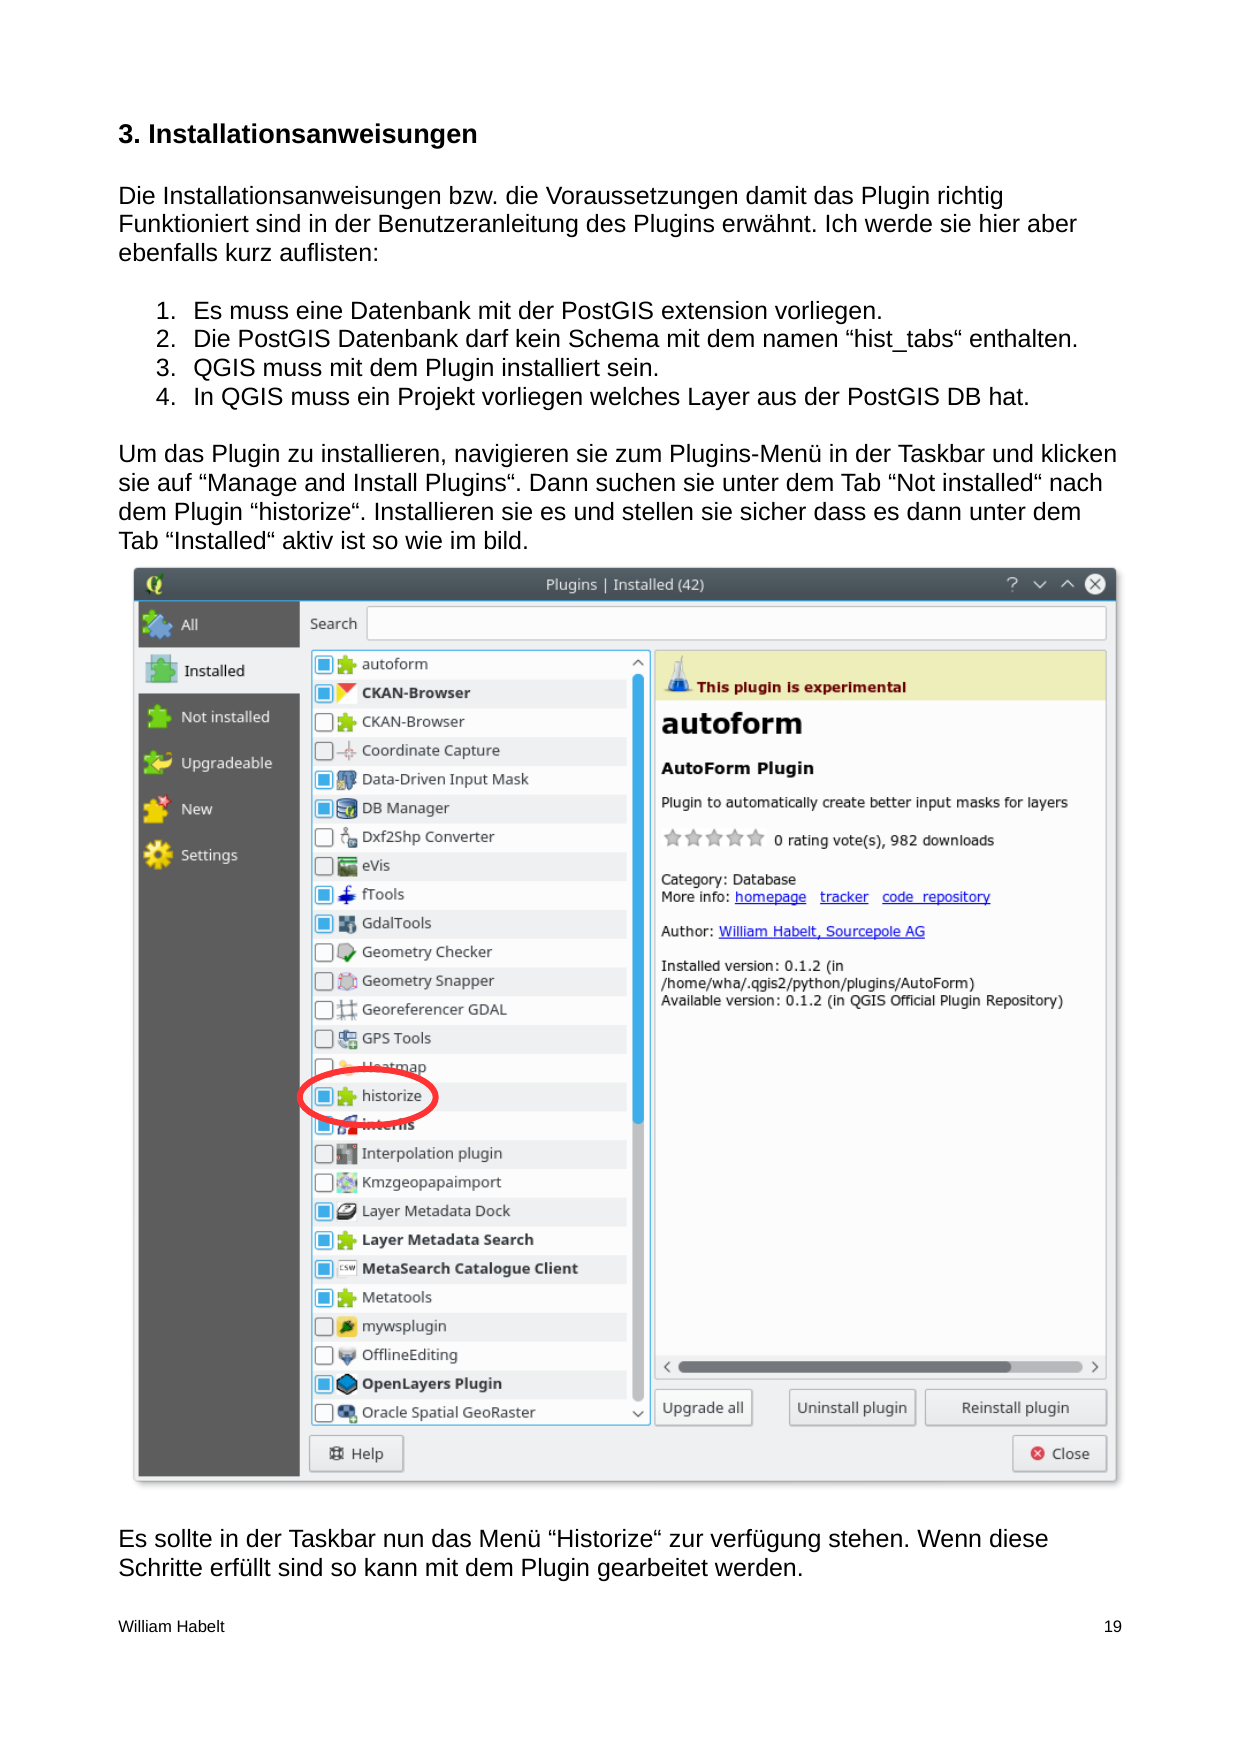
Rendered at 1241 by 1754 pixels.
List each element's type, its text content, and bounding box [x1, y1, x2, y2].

text Um das Plugin zu installieren, navigieren sie zum Plugins-Menü in der Taskbar und klicken sie auf “Manage and Install Plugins“. Dann suchen sie unter dem Tab “Not installed“ nach dem Plugin “historize“. Installieren sie es und stellen sie sicher dass es dann unter dem Tab “Installed“ aktiv ist so wie im bild. [118, 439, 1122, 554]
list Die PostGIS Datenbank darf kein Schema mit dem namen “hist_tabs“ enthalten. [156, 324, 1122, 353]
list QGIS muss mit dem Plugin installiert sein. [156, 353, 1122, 382]
picture [126, 560, 1131, 1496]
text Die Installationsanweisungen bzw. die Voraussetzungen damit das Plugin richtig Funktioniert sind in der Benutzeranleitung des Plugins erwähnt. Ich werde sie hier aber ebenfalls kurz auflisten: [118, 181, 1122, 267]
text Es sollte in der Taskbar nun das Menü “Historize“ zur verfügung stehen. Wenn diese Schritte erfüllt sind so kann mit dem Plugin gearbeitet werden. [118, 1524, 1122, 1581]
list In QGIS muss ein Projekt vorliegen welches Layer aus der PostGIS DB hat. [156, 382, 1122, 411]
list Es muss eine Datenbank mit der PostGIS extension vorliegen. [156, 296, 1122, 324]
text 3. Installationsanweisungen [118, 118, 1122, 149]
